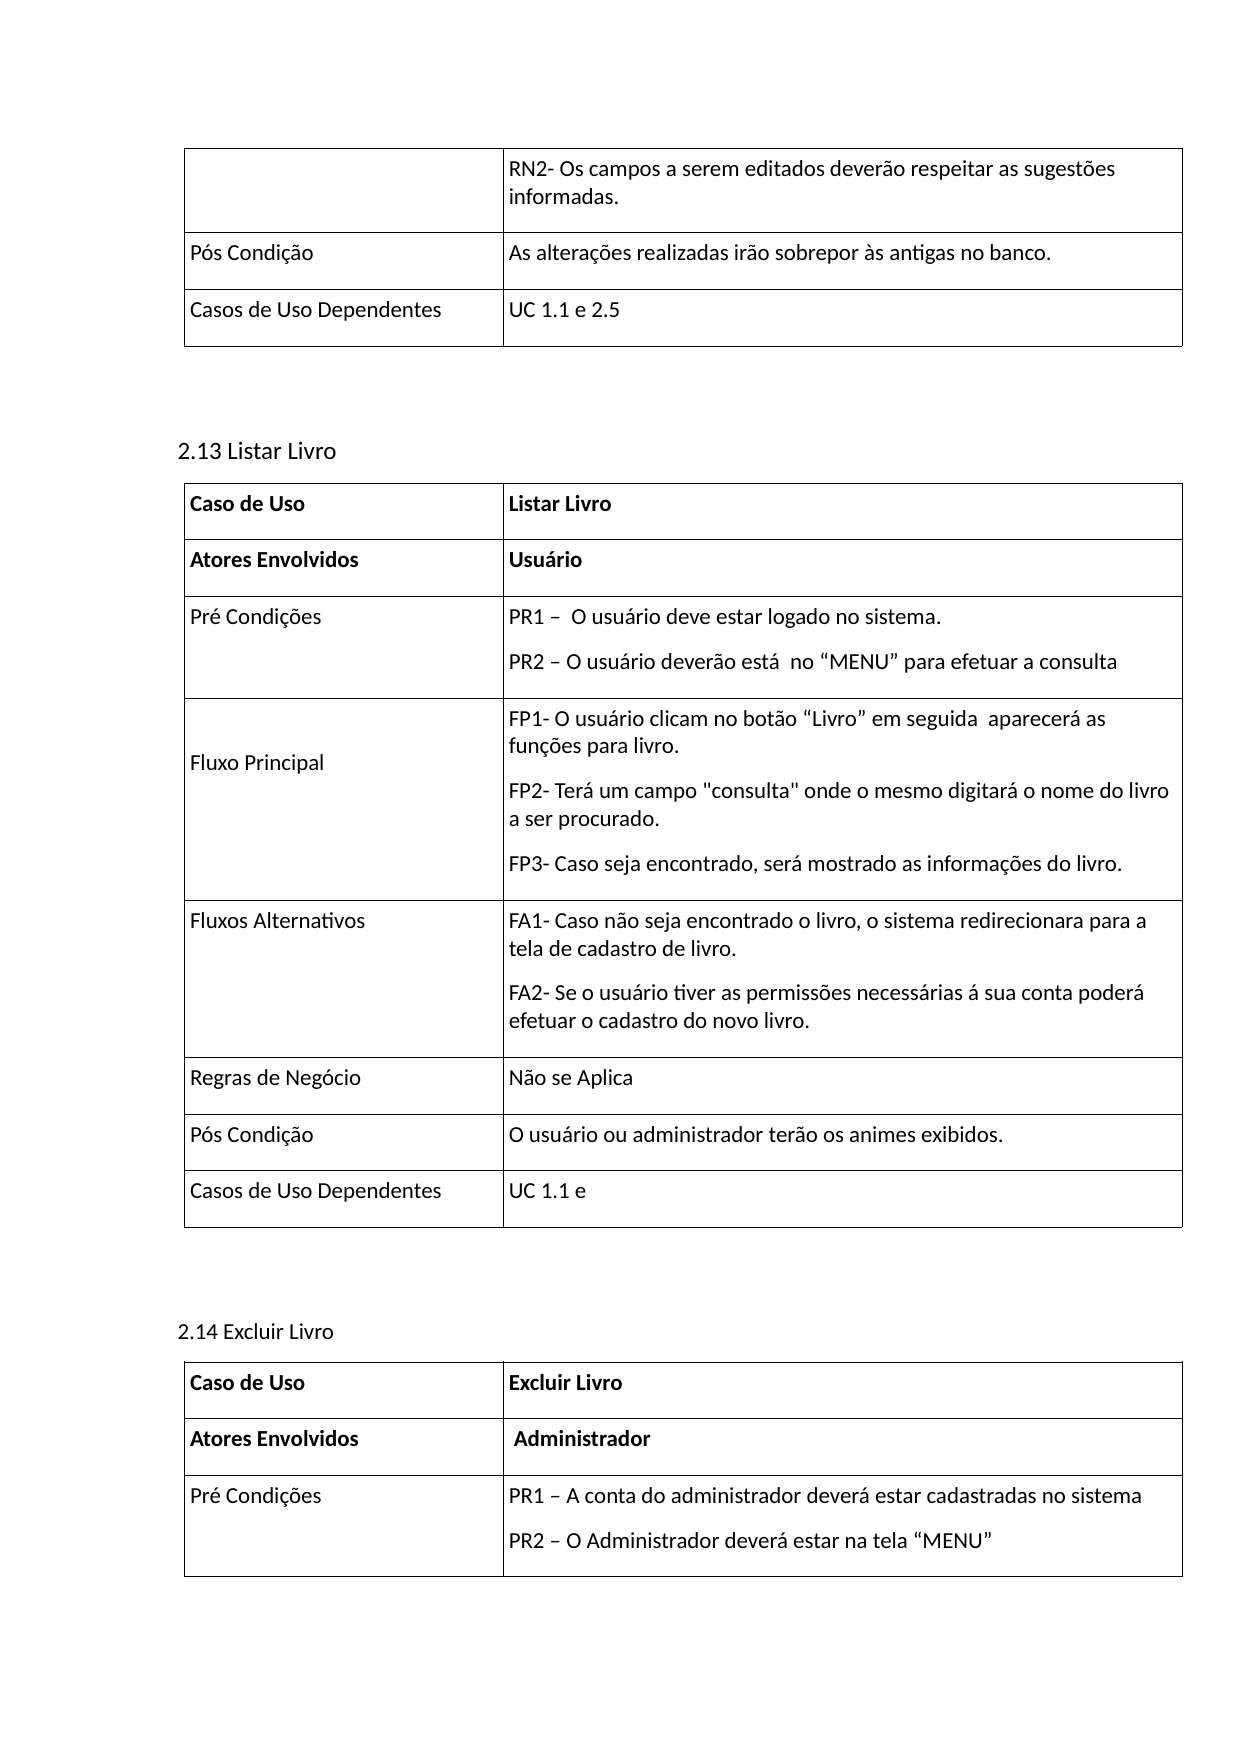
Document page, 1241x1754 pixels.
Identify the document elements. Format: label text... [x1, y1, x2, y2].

table_cell Atores Envolvidos [185, 1419, 503, 1475]
table_header Excluir Livro [504, 1363, 1182, 1418]
table_header Listar Livro [504, 484, 1182, 539]
table_cell Pré Condições [185, 597, 503, 697]
table_cell [185, 149, 503, 232]
table_cell RN2- Os campos a serem editados deverão respeitar as sugestões informadas. [504, 149, 1182, 232]
subtitle 2.14 Excluir Livro [177, 1317, 1063, 1345]
table_cell UC 1.1 e 2.5 [504, 290, 1182, 346]
table_cell UC 1.1 e [504, 1171, 1182, 1227]
table_cell Usuário [504, 540, 1182, 596]
table_cell Casos de Uso Dependentes [185, 1171, 503, 1227]
table_cell Casos de Uso Dependentes [185, 290, 503, 346]
table_cell Fluxos Alternativos [185, 901, 503, 1057]
subtitle 2.13 Listar Livro [177, 436, 1063, 466]
table_cell PR1 – O usuário deve estar logado no sistema. PR2 – O usuário deverão está no “MENU” para efetuar a consulta [504, 597, 1182, 697]
table_header Caso de Uso [185, 484, 503, 539]
table_cell O usuário ou administrador terão os animes exibidos. [504, 1115, 1182, 1170]
table_cell As alterações realizadas irão sobrepor às antigas no banco. [504, 233, 1182, 289]
table_cell FP1- O usuário clicam no botão “Livro” em seguida aparecerá as funções para livro. FP2- Terá um campo "consulta" onde o mesmo digitará o nome do livro a ser procurado. FP3- Caso seja encontrado, será mostrado as informações do livro. [504, 699, 1182, 899]
table_cell Pós Condição [185, 1115, 503, 1170]
table_cell Pré Condições [185, 1476, 503, 1576]
table_cell Administrador [504, 1419, 1182, 1475]
table_cell FA1- Caso não seja encontrado o livro, o sistema redirecionara para a tela de cadastro de livro. FA2- Se o usuário tiver as permissões necessárias á sua conta poderá efetuar o cadastro do novo livro. [504, 901, 1182, 1057]
table_cell Regras de Negócio [185, 1058, 503, 1113]
table_cell Pós Condição [185, 233, 503, 289]
table_cell Fluxo Principal [185, 699, 503, 899]
table_cell PR1 – A conta do administrador deverá estar cadastradas no sistema PR2 – O Administrador deverá estar na tela “MENU” [504, 1476, 1182, 1576]
table_cell Não se Aplica [504, 1058, 1182, 1113]
table_cell Atores Envolvidos [185, 540, 503, 596]
table_header Caso de Uso [185, 1363, 503, 1418]
